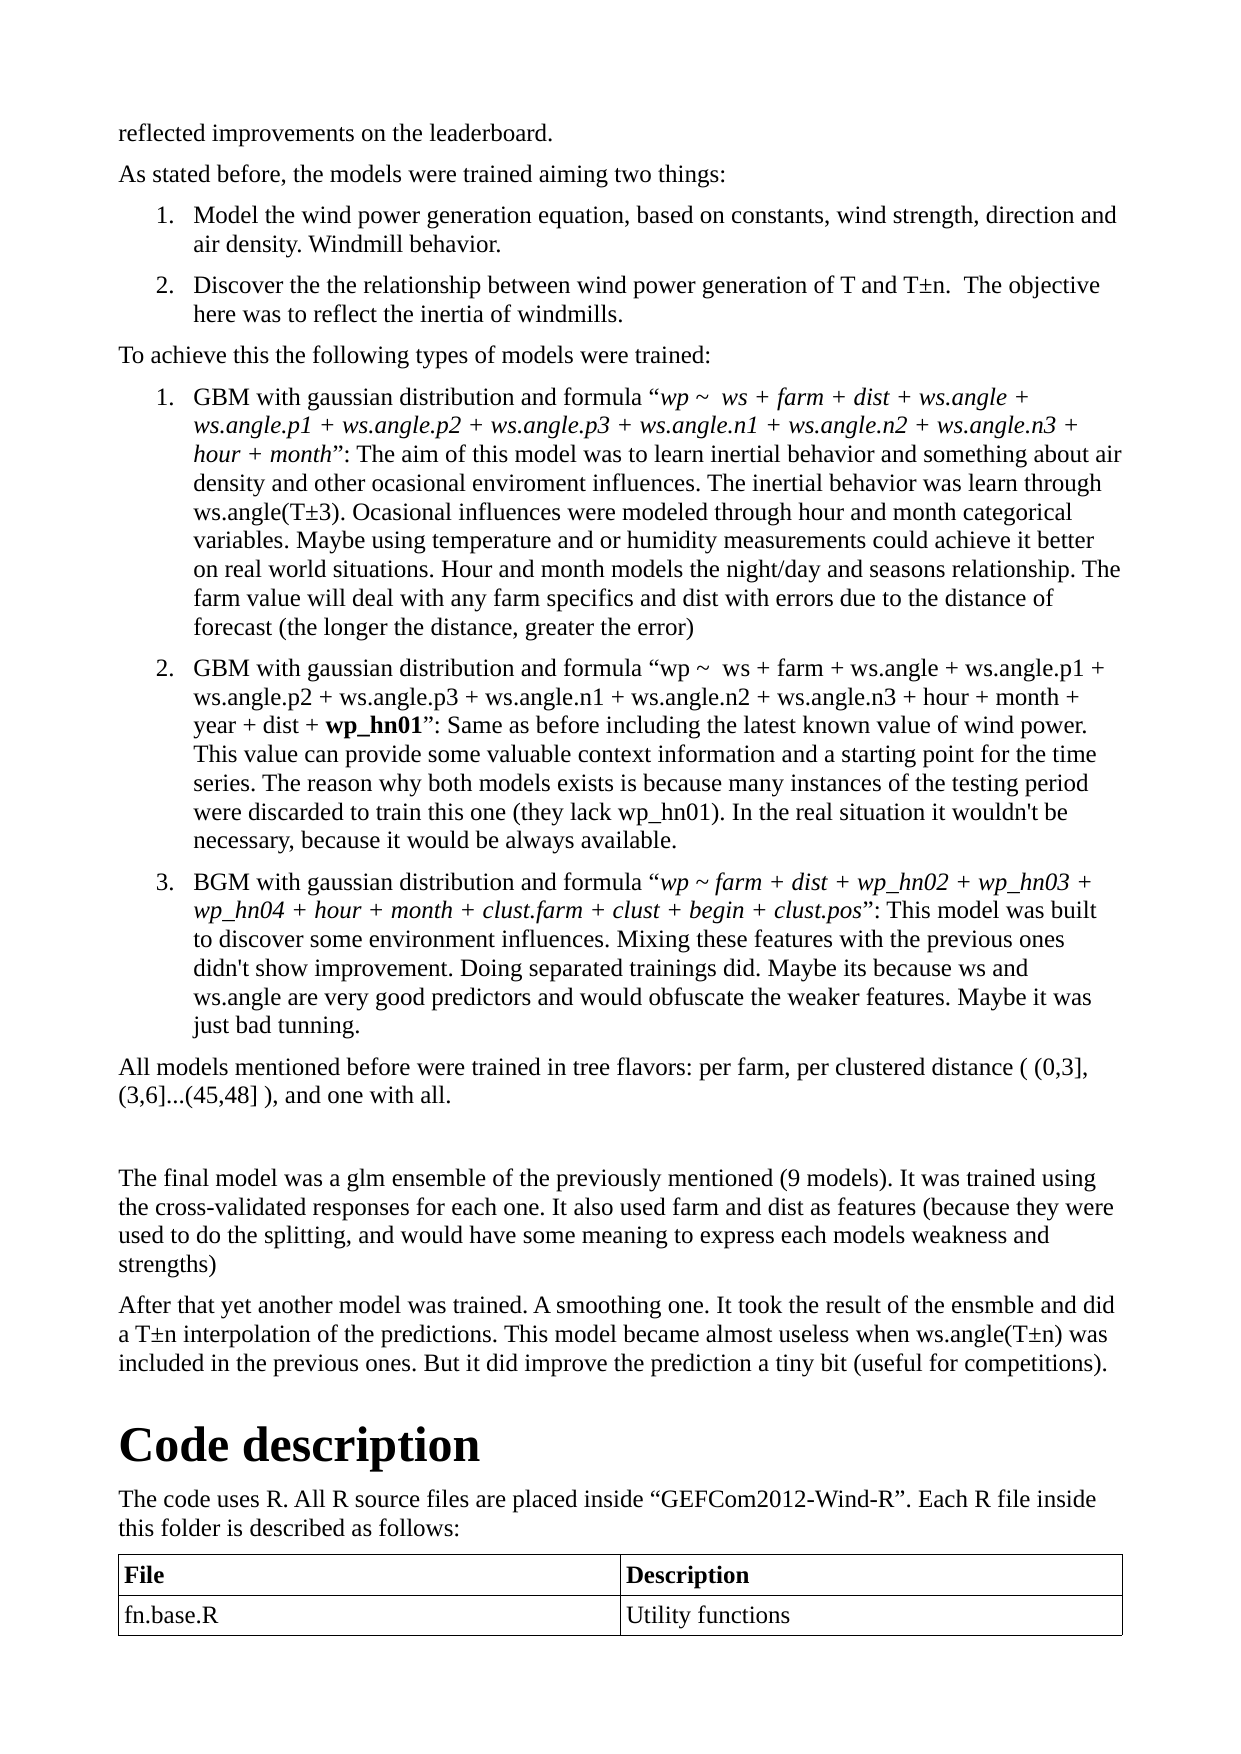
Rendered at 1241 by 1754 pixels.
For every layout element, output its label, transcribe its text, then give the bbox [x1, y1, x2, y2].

text reflected improvements on the leaderboard. [118, 118, 1122, 147]
subtitle Code description [118, 1414, 1122, 1472]
list BGM with gaussian distribution and formula “wp ~ farm + dist + wp_hn02 + wp_hn03 + wp_hn04 + hour + month + clust.farm + clust + begin + clust.pos”: This model was built to discover some environment influences. Mixing these features with the previous ones didn't show improvement. Doing separated trainings did. Maybe its because ws and ws.angle are very good predictors and would obfuscate the weaker features. Maybe it was just bad tunning. [156, 867, 1122, 1039]
text The code uses R. All R source files are placed inside “GEFCom2012-Wind-R”. Each R file inside this folder is described as follows: [118, 1484, 1122, 1542]
text The final model was a glm ensemble of the previously mentioned (9 models). It was trained using the cross-validated responses for each one. It also used farm and dist as features (because they were used to do the splitting, and would have some meaning to express each models weakness and strengths) [118, 1163, 1122, 1278]
text To achieve this the following types of models were trained: [118, 341, 1122, 369]
text As stated before, the models were trained aiming two things: [118, 159, 1122, 188]
text After that yet another model was trained. A smoothing one. It took the result of the ensmble and did a T±n interpolation of the predictions. This model became almost useless when ws.angle(T±n) was included in the previous ones. But it did improve the prediction a tiny bit (useful for competitions). [118, 1291, 1122, 1377]
table_header File [119, 1555, 620, 1595]
table_cell fn.base.R [119, 1596, 620, 1635]
text All models mentioned before were trained in tree flavors: per farm, per clustered distance ( (0,3],(3,6]...(45,48] ), and one with all. [118, 1052, 1122, 1109]
table_cell Utility functions [621, 1596, 1122, 1635]
list Model the wind power generation equation, based on constants, wind strength, direction and air density. Windmill behavior. [156, 201, 1122, 258]
list Discover the the relationship between wind power generation of T and T±n. The objective here was to reflect the inertia of windmills. [156, 271, 1122, 328]
list GBM with gaussian distribution and formula “wp ~ ws + farm + dist + ws.angle + ws.angle.p1 + ws.angle.p2 + ws.angle.p3 + ws.angle.n1 + ws.angle.n2 + ws.angle.n3 + hour + month”: The aim of this model was to learn inertial behavior and something about air density and other ocasional enviroment influences. The inertial behavior was learn through ws.angle(T±3). Ocasional influences were modeled through hour and month categorical variables. Maybe using temperature and or humidity measurements could achieve it better on real world situations. Hour and month models the night/day and seasons relationship. The farm value will deal with any farm specifics and dist with errors due to the distance of forecast (the longer the distance, greater the error) [156, 382, 1122, 641]
list GBM with gaussian distribution and formula “wp ~ ws + farm + ws.angle + ws.angle.p1 + ws.angle.p2 + ws.angle.p3 + ws.angle.n1 + ws.angle.n2 + ws.angle.n3 + hour + month + year + dist + wp_hn01”: Same as before including the latest known value of wind power. This value can provide some valuable context information and a starting point for the time series. The reason why both models exists is because many instances of the testing period were discarded to train this one (they lack wp_hn01). In the real situation it wouldn't be necessary, because it would be always available. [156, 653, 1122, 854]
table_header Description [621, 1555, 1122, 1595]
